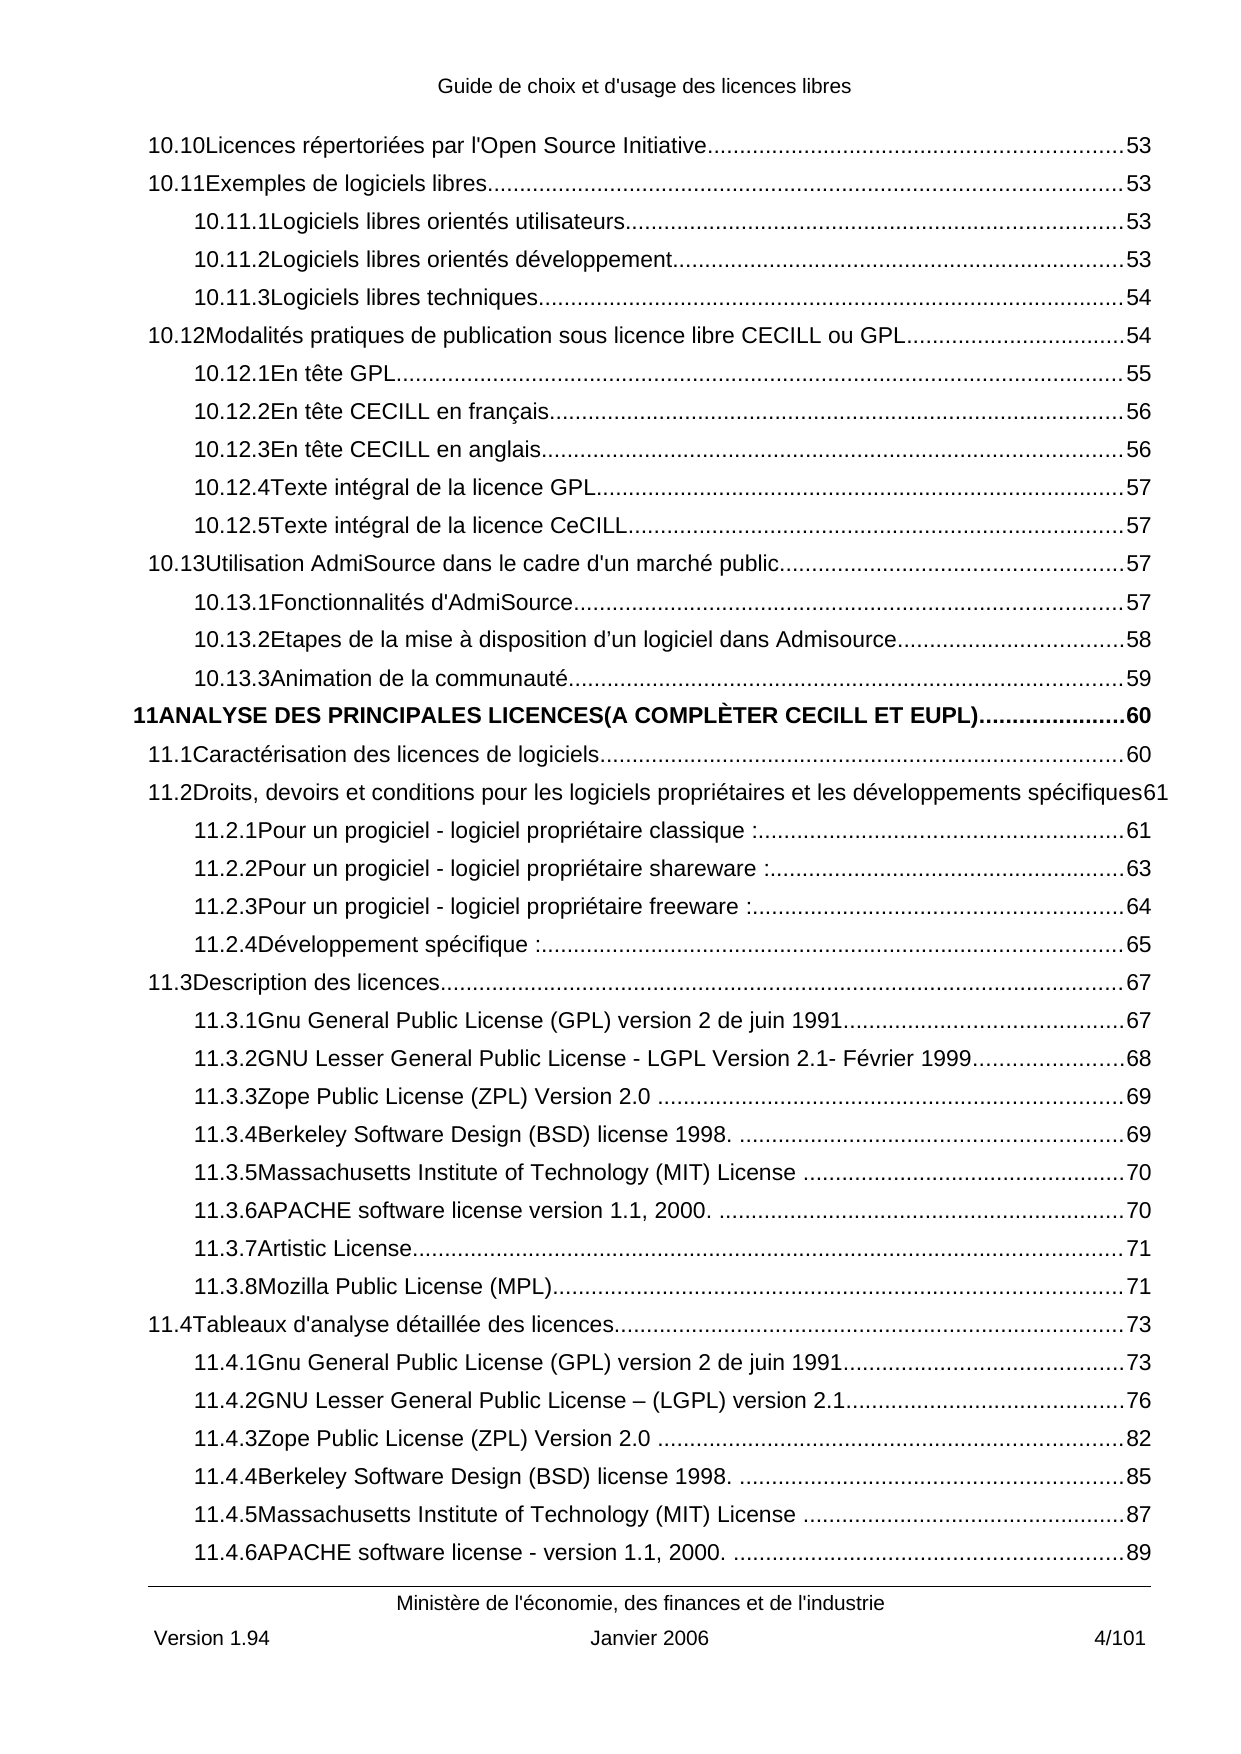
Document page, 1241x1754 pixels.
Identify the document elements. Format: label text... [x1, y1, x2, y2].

text 10.11.1Logiciels libres orientés utilisateurs 53 [193, 209, 1151, 234]
text 10.10Licences répertoriées par l'Open Source Initiative 53 [148, 133, 1196, 158]
text 10.12.4Texte intégral de la licence GPL 57 [193, 475, 1151, 501]
text 11.4Tableaux d'analyse détaillée des licences 73 [148, 1312, 1196, 1337]
text 10.12.2En tête CECILL en français 56 [193, 399, 1151, 424]
text 11.4.1Gnu General Public License (GPL) version 2 de juin 1991 73 [193, 1349, 1151, 1375]
text 10.13.2Etapes de la mise à disposition d’un logiciel dans Admisource 58 [193, 627, 1151, 653]
text 11.2.3Pour un progiciel - logiciel propriétaire freeware : 64 [193, 893, 1151, 919]
text 10.13Utilisation AdmiSource dans le cadre d'un marché public 57 [148, 551, 1196, 577]
text 10.12Modalités pratiques de publication sous licence libre CECILL ou GPL 54 [148, 323, 1196, 348]
text 11.4.6APACHE software license - version 1.1, 2000. 89 [193, 1540, 1151, 1565]
text 11.4.3Zope Public License (ZPL) Version 2.0 82 [193, 1426, 1151, 1451]
text 11.3.6APACHE software license version 1.1, 2000. 70 [193, 1197, 1151, 1223]
text 11.2Droits, devoirs et conditions pour les logiciels propriétaires et les développements spécifiques 61 [148, 779, 1196, 805]
text 11.4.4Berkeley Software Design (BSD) license 1998. 85 [193, 1464, 1151, 1489]
text 10.12.3En tête CECILL en anglais 56 [193, 437, 1151, 463]
text 11.3.1Gnu General Public License (GPL) version 2 de juin 1991 67 [193, 1007, 1151, 1033]
text 11.3Description des licences 67 [148, 969, 1196, 995]
text 11.4.2GNU Lesser General Public License – (LGPL) version 2.1 76 [193, 1388, 1151, 1413]
text 10.13.3Animation de la communauté 59 [193, 665, 1151, 691]
text 11.4.5Massachusetts Institute of Technology (MIT) License 87 [193, 1502, 1151, 1527]
text 11.3.7Artistic License 71 [193, 1236, 1151, 1261]
text 10.12.5Texte intégral de la licence CeCILL 57 [193, 513, 1151, 539]
text 10.13.1Fonctionnalités d'AdmiSource 57 [193, 589, 1151, 615]
text 10.11.3Logiciels libres techniques 54 [193, 285, 1151, 311]
text 10.11Exemples de logiciels libres 53 [148, 171, 1196, 196]
text 11.3.4Berkeley Software Design (BSD) license 1998. 69 [193, 1121, 1151, 1147]
text 11.2.4Développement spécifique : 65 [193, 931, 1151, 957]
text 11.1Caractérisation des licences de logiciels 60 [148, 741, 1196, 767]
text 11.3.3Zope Public License (ZPL) Version 2.0 69 [193, 1083, 1151, 1109]
text 11Analyse des principales licences(A complèter Cecill et EUPL) 60 [133, 703, 1151, 729]
text 11.2.2Pour un progiciel - logiciel propriétaire shareware : 63 [193, 855, 1151, 881]
text 10.11.2Logiciels libres orientés développement 53 [193, 247, 1151, 272]
text 11.3.5Massachusetts Institute of Technology (MIT) License 70 [193, 1159, 1151, 1185]
text 10.12.1En tête GPL 55 [193, 361, 1151, 387]
text 11.3.2GNU Lesser General Public License - LGPL Version 2.1- Février 1999 68 [193, 1045, 1151, 1071]
text 11.3.8Mozilla Public License (MPL) 71 [193, 1273, 1151, 1299]
text 11.2.1Pour un progiciel - logiciel propriétaire classique : 61 [193, 817, 1151, 843]
